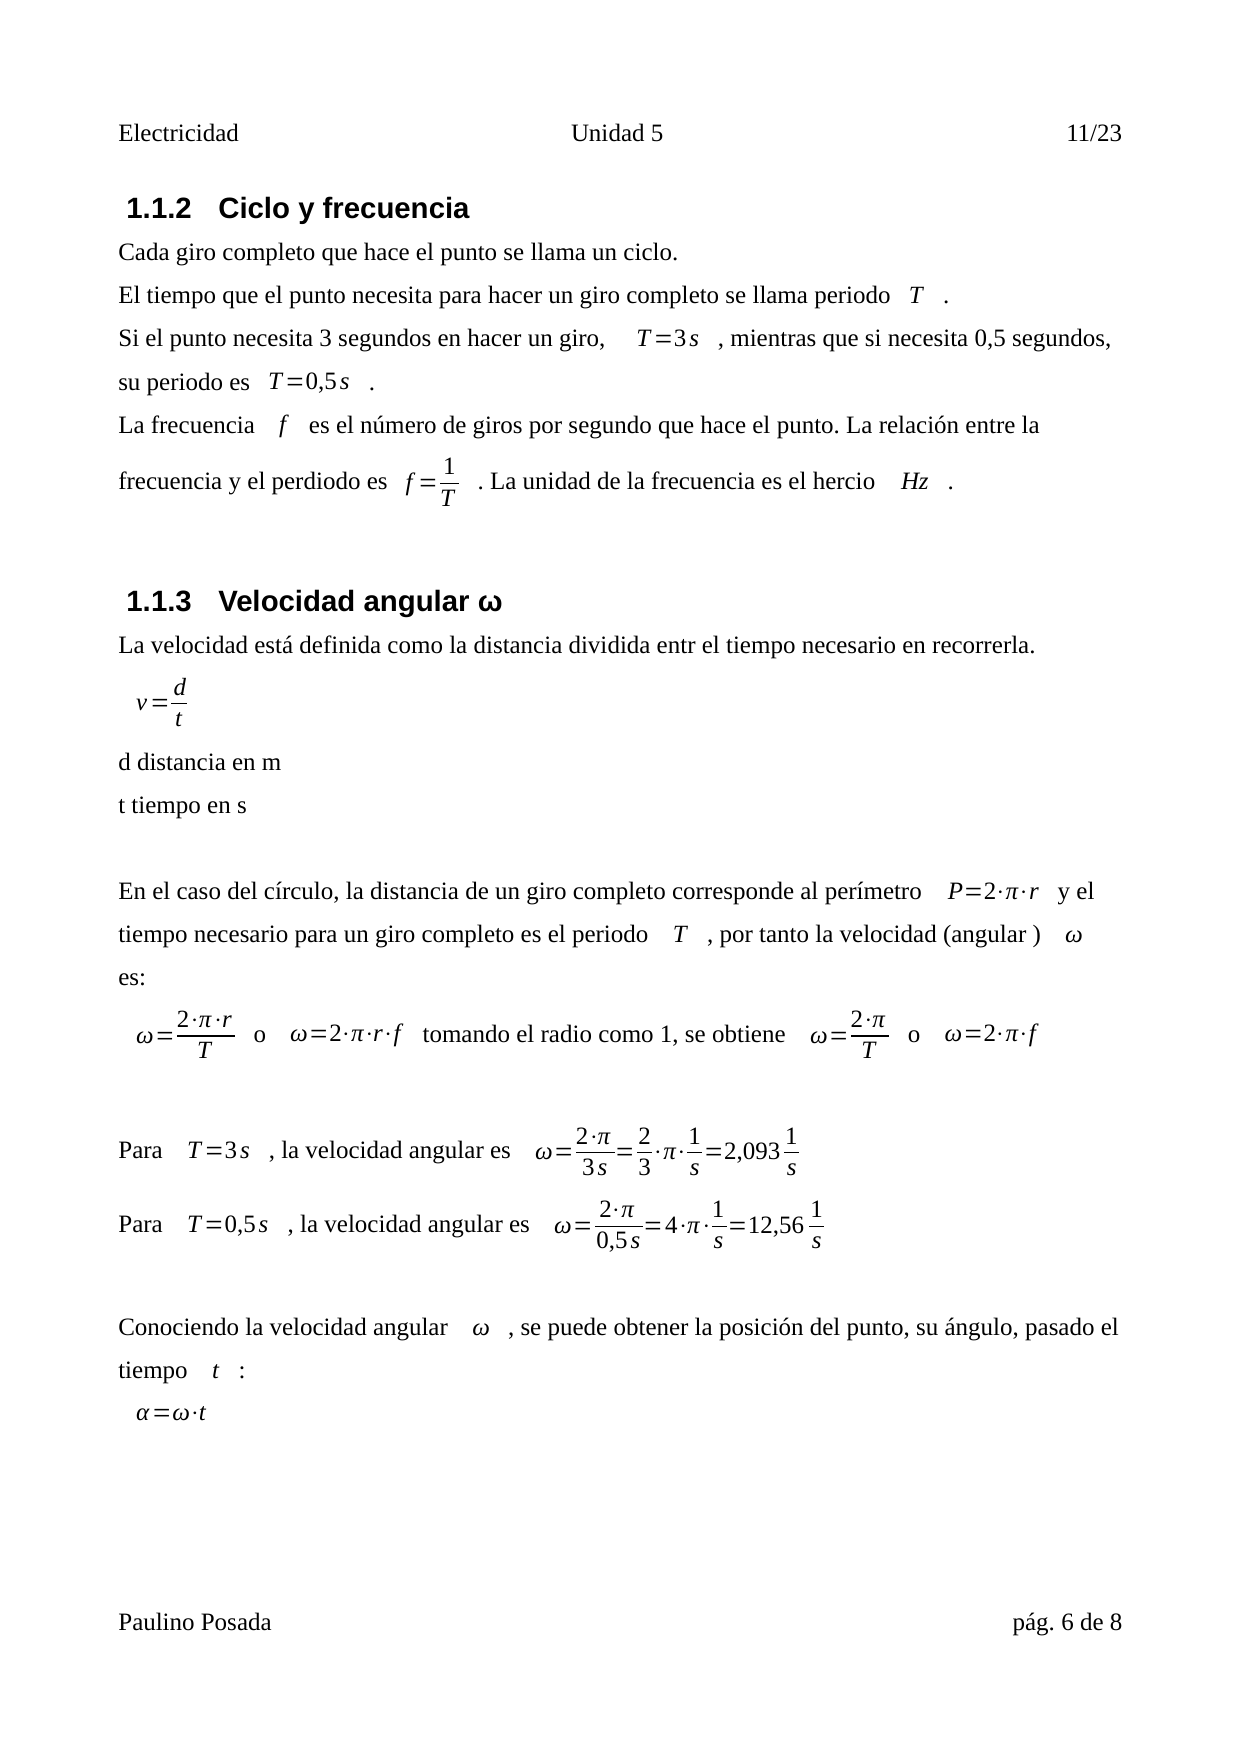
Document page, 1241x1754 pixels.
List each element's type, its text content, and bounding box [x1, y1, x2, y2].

subtitle Ciclo y frecuencia [118, 191, 1122, 225]
text Si el punto necesita 3 segundos en hacer un giro, , mientras que si necesita 0,5 segundos, su periodo es. [118, 323, 1122, 395]
subtitle Velocidad angular ω [118, 584, 1122, 618]
text La frecuencia es el número de giros por segundo que hace el punto. La relación entre la frecuencia y el perdiodo es. La unidad de la frecuencia es el hercio . [118, 410, 1122, 512]
text o tomando el radio como 1, se obtiene o [118, 1006, 1122, 1065]
text La velocidad está definida como la distancia dividida entr el tiempo necesario en recorrerla. [118, 630, 1122, 659]
text Conociendo la velocidad angular , se puede obtener la posición del punto, su ángulo, pasado el tiempo : [118, 1312, 1122, 1384]
text En el caso del círculo, la distancia de un giro completo corresponde al perímetro y el tiempo necesario para un giro completo es el periodo , por tanto la velocidad (angular ) es: [118, 876, 1122, 991]
text Para , la velocidad angular es [118, 1122, 1122, 1181]
text El tiempo que el punto necesita para hacer un giro completo se llama periodo. [118, 280, 1122, 309]
text Cada giro completo que hace el punto se llama un ciclo. [118, 237, 1122, 266]
text Para , la velocidad angular es [118, 1196, 1122, 1255]
text d distancia en m [118, 747, 1122, 776]
text t tiempo en s [118, 790, 1122, 819]
